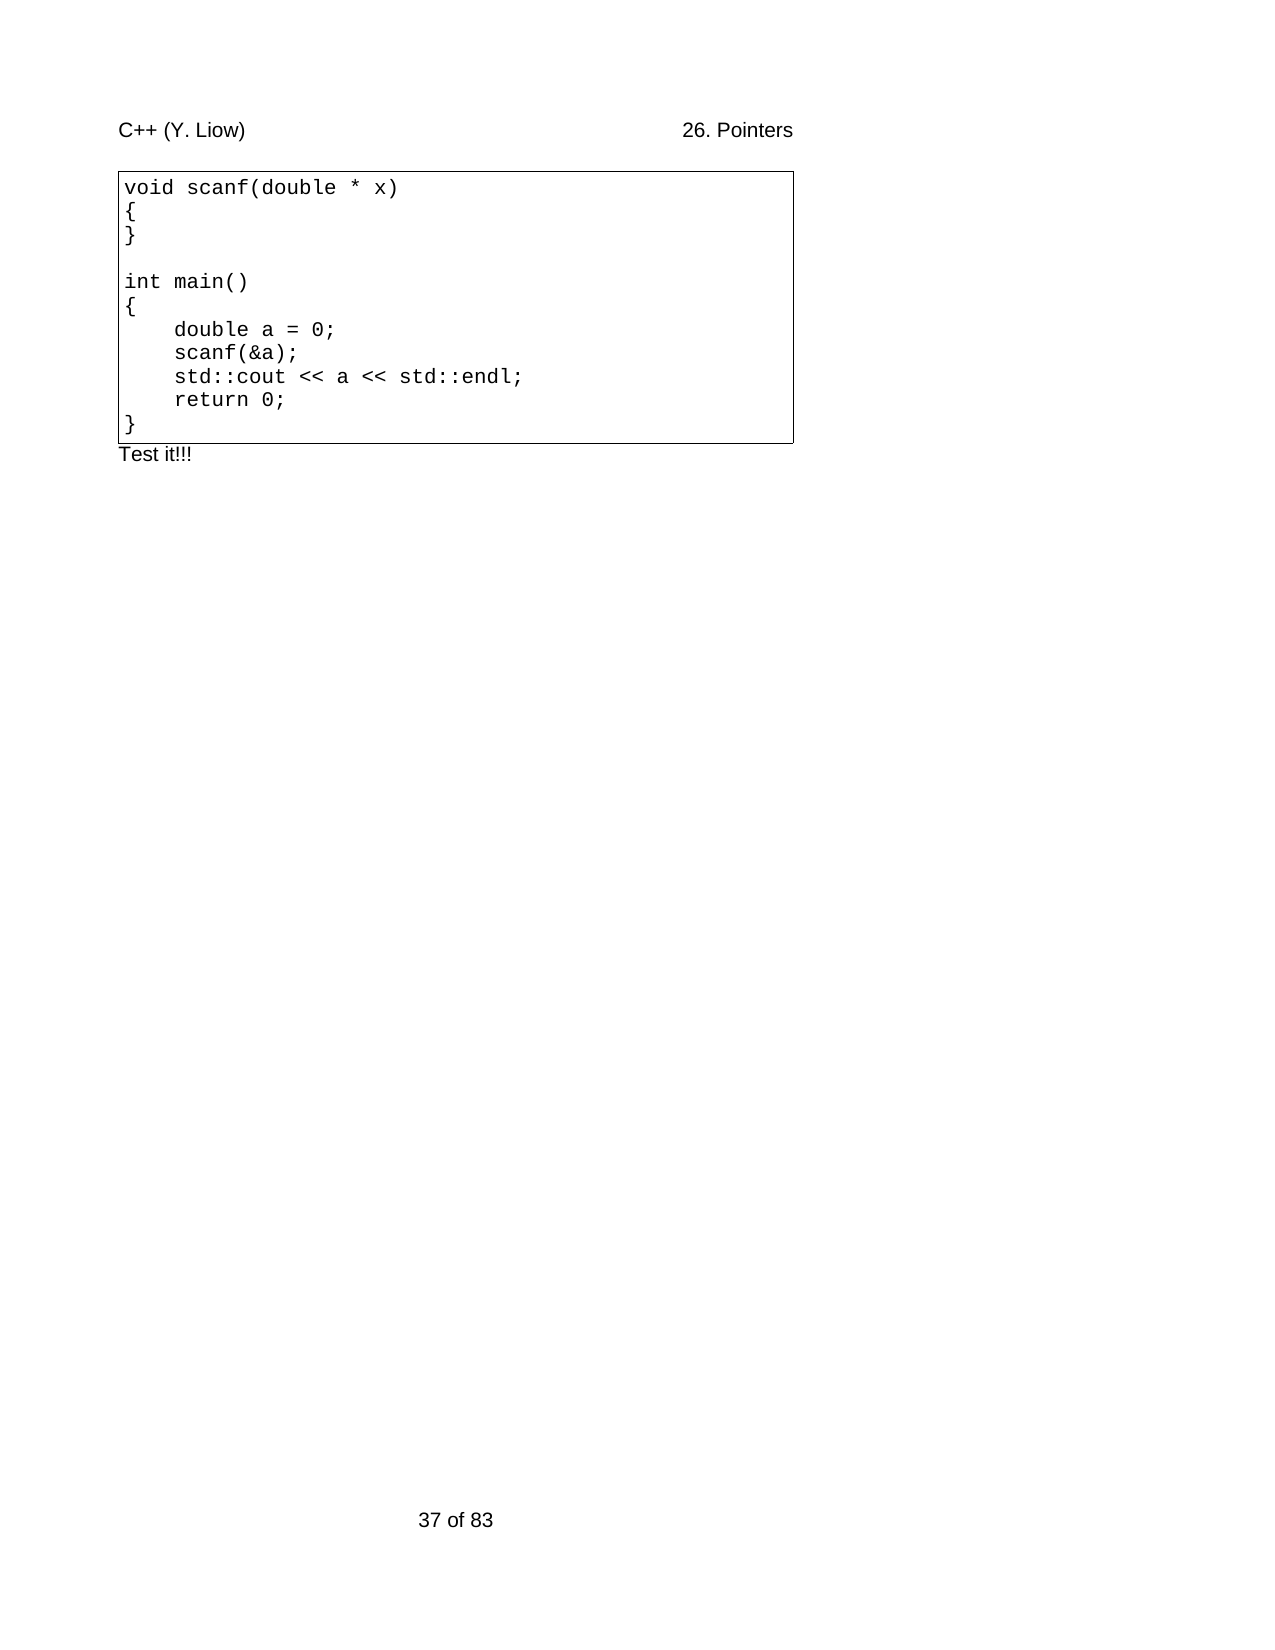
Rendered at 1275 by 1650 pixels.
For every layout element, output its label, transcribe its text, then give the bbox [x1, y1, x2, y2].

table_header void scanf(double * x) { } int main() { double a = 0; scanf(&a); std::cout << a << std::endl; return 0; } [119, 172, 793, 442]
text Test it!!! [118, 444, 793, 466]
